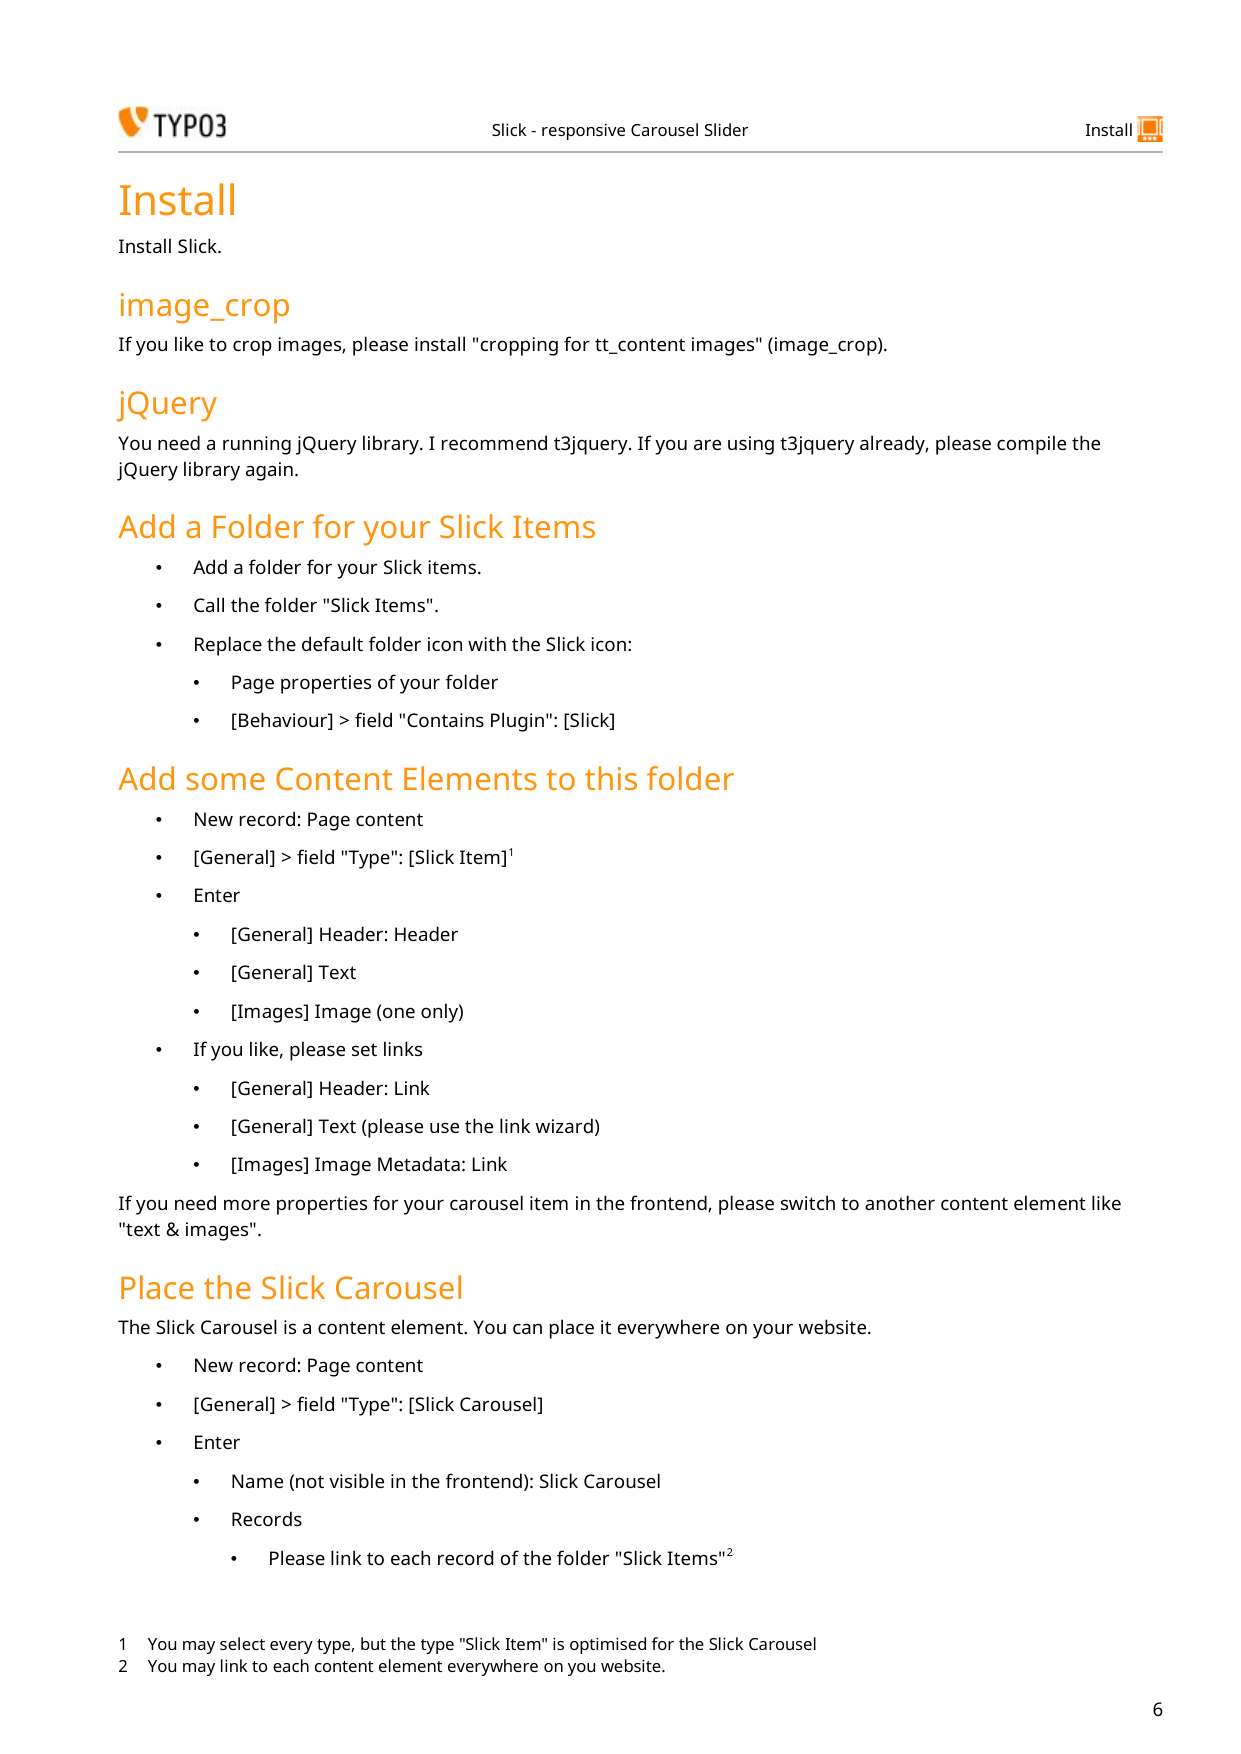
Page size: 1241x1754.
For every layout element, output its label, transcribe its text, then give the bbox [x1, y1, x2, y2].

list [Images] Image (one only) [193, 998, 1163, 1024]
list Please link to each record of the folder "Slick Items" [231, 1544, 1163, 1571]
subtitle Place the Slick Carousel [118, 1266, 1163, 1308]
subtitle Add some Content Elements to this folder [118, 757, 1163, 799]
list You may link to each content element everywhere on you website. [118, 1655, 1163, 1678]
text If you like to crop images, please install "cropping for tt_content images" (image_crop). [118, 331, 1163, 357]
list [General] > field "Type": [Slick Carousel] [156, 1391, 1163, 1417]
subtitle Install [118, 171, 1163, 227]
list Enter [156, 1429, 1163, 1455]
text The Slick Carousel is a content element. You can place it everywhere on your website. [118, 1314, 1163, 1340]
list New record: Page content [156, 1352, 1163, 1378]
list [General] Header: Header [193, 921, 1163, 947]
list Add a folder for your Slick items. [156, 553, 1163, 579]
text If you need more properties for your carousel item in the frontend, please switch to another content element like "text & images". [118, 1190, 1163, 1242]
list [General] Text (please use the link wizard) [193, 1113, 1163, 1139]
picture [118, 106, 227, 138]
subtitle Add a Folder for your Slick Items [118, 505, 1163, 548]
list [General] > field "Type": [Slick Item] [156, 844, 1163, 870]
list New record: Page content [156, 805, 1163, 831]
text You need a running jQuery library. I recommend t3jquery. If you are using t3jquery already, please compile the jQuery library again. [118, 429, 1163, 481]
list Records [193, 1506, 1163, 1532]
list [Images] Image Metadata: Link [193, 1151, 1163, 1177]
list [General] Text [193, 959, 1163, 985]
list Replace the default folder icon with the Slick icon: [156, 630, 1163, 656]
list Call the folder "Slick Items". [156, 592, 1163, 618]
list [General] Header: Link [193, 1074, 1163, 1101]
subtitle jQuery [118, 381, 1163, 423]
list Name (not visible in the frontend): Slick Carousel [193, 1468, 1163, 1494]
list Enter [156, 882, 1163, 908]
list You may select every type, but the type "Slick Item" is optimised for the Slick Carousel [118, 1633, 1163, 1655]
list Page properties of your folder [193, 669, 1163, 695]
text Install Slick. [118, 233, 1163, 259]
list If you like, please set links [156, 1036, 1163, 1062]
subtitle image_crop [118, 283, 1163, 325]
picture [1137, 116, 1163, 142]
list [Behaviour] > field "Contains Plugin": [Slick] [193, 707, 1163, 733]
